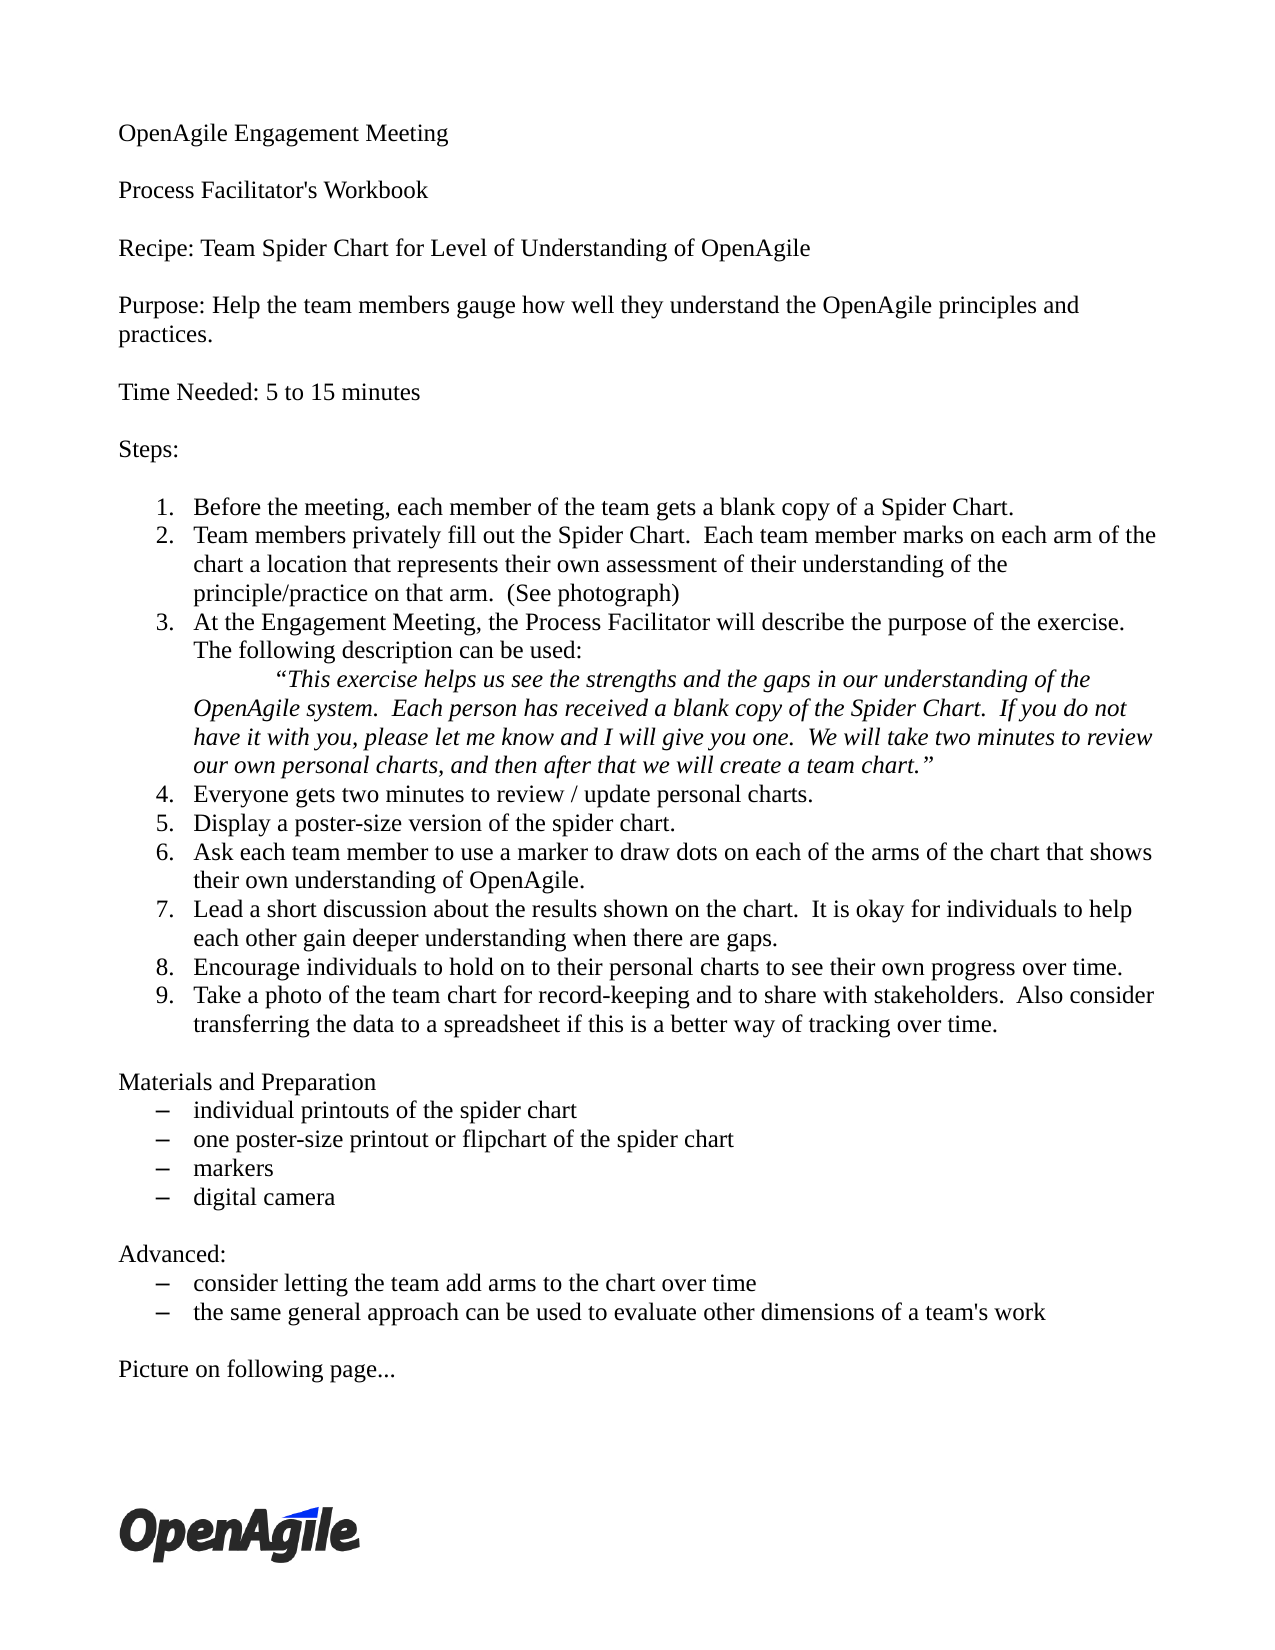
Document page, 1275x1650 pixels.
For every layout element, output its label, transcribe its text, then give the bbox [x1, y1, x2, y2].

list digital camera [156, 1182, 1157, 1211]
list Encourage individuals to hold on to their personal charts to see their own progress over time. [156, 952, 1157, 981]
list Ask each team member to use a marker to draw dots on each of the arms of the chart that shows their own understanding of OpenAgile. [156, 837, 1157, 894]
text Advanced: [118, 1239, 1157, 1268]
text Recipe: Team Spider Chart for Level of Understanding of OpenAgile [118, 233, 1157, 262]
text Materials and Preparation [118, 1067, 1157, 1096]
text Purpose: Help the team members gauge how well they understand the OpenAgile principles and practices. [118, 291, 1157, 348]
list individual printouts of the spider chart [156, 1096, 1157, 1124]
list Before the meeting, each member of the team gets a blank copy of a Spider Chart. [156, 492, 1157, 521]
text Time Needed: 5 to 15 minutes [118, 377, 1157, 406]
list Team members privately fill out the Spider Chart. Each team member marks on each arm of the chart a location that represents their own assessment of their understanding of the principle/practice on that arm. (See photograph) [156, 521, 1157, 607]
text Steps: [118, 434, 1157, 463]
text Picture on following page... [118, 1354, 1157, 1383]
list markers [156, 1153, 1157, 1182]
list At the Engagement Meeting, the Process Facilitator will describe the purpose of the exercise. The following description can be used: “This exercise helps us see the strengths and the gaps in our understanding of the OpenAgile system. Each person has received a blank copy of the Spider Chart. If you do not have it with you, please let me know and I will give you one. We will take two minutes to review our own personal charts, and then after that we will create a team chart.” [156, 607, 1157, 779]
list Lead a short discussion about the results shown on the chart. It is okay for individuals to help each other gain deeper understanding when there are gaps. [156, 894, 1157, 952]
picture [118, 1504, 361, 1564]
text Process Facilitator's Workbook [118, 176, 1157, 204]
list consider letting the team add arms to the chart over time [156, 1268, 1157, 1297]
list Display a poster-size version of the spider chart. [156, 808, 1157, 837]
list Take a photo of the team chart for record-keeping and to share with stakeholders. Also consider transferring the data to a spreadsheet if this is a better way of tracking over time. [156, 981, 1157, 1038]
text OpenAgile Engagement Meeting [118, 118, 1157, 147]
list one poster-size printout or flipchart of the spider chart [156, 1124, 1157, 1153]
list the same general approach can be used to evaluate other dimensions of a team's work [156, 1297, 1157, 1326]
list Everyone gets two minutes to review / update personal charts. [156, 779, 1157, 808]
